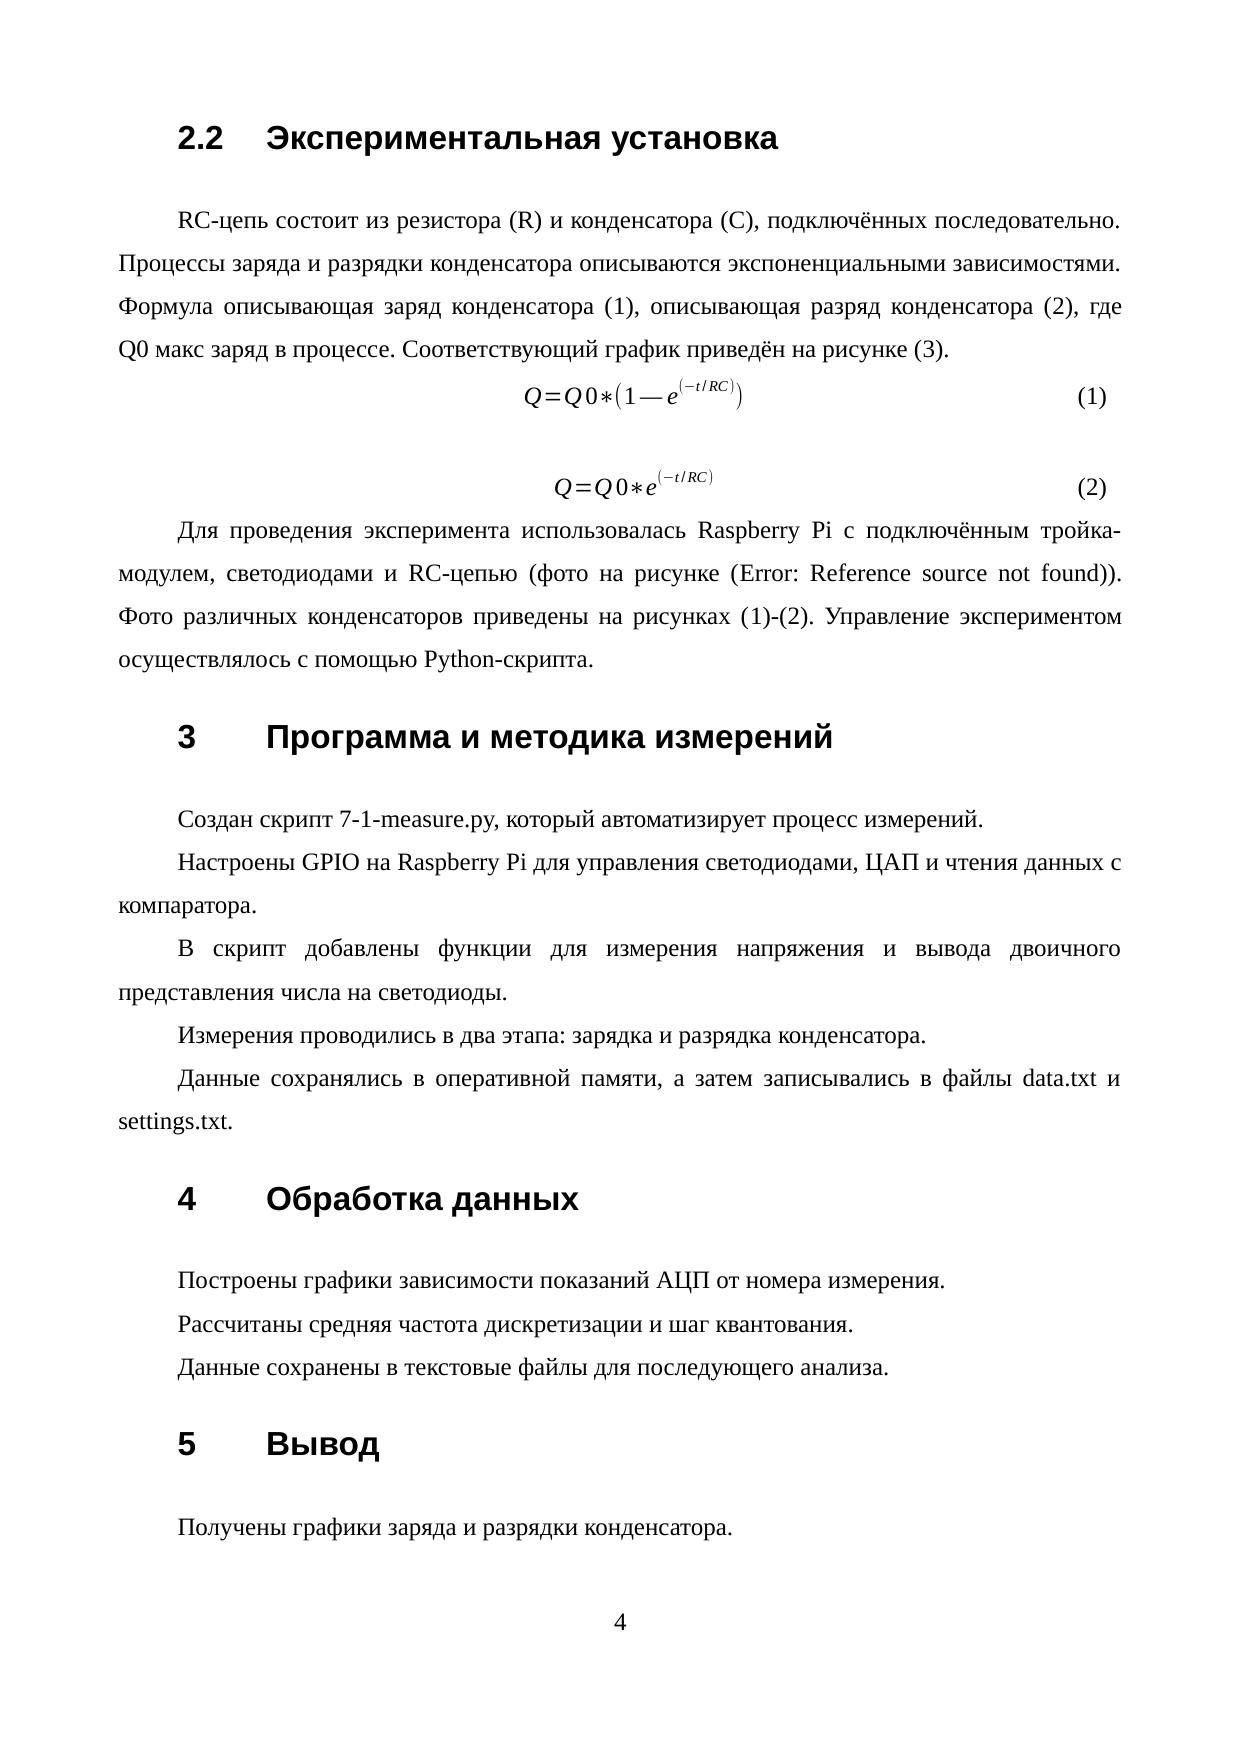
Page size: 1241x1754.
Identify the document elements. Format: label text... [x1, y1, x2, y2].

text Данные сохранены в текстовые файлы для последующего анализа. [118, 1352, 1122, 1381]
text (1) [118, 378, 1122, 411]
subtitle Программа и методика измерений [118, 717, 1122, 755]
subtitle Обработка данных [118, 1178, 1122, 1217]
text В скрипт добавлены функции для измерения напряжения и вывода двоичного представления числа на светодиоды. [118, 933, 1122, 1005]
text Получены графики заряда и разрядки конденсатора. [118, 1512, 1122, 1540]
text Данные сохранялись в оперативной памяти, а затем записывались в файлы data.txt и settings.txt. [118, 1063, 1122, 1135]
text Настроены GPIO на Raspberry Pi для управления светодиодами, ЦАП и чтения данных с компаратора. [118, 847, 1122, 919]
text (2) [118, 469, 1122, 501]
subtitle Вывод [118, 1424, 1122, 1463]
text Для проведения эксперимента использовалась Raspberry Pi с подключённым тройка-модулем, светодиодами и RC-цепью (фото на рисунке (Error: Reference source not found)). Фото различных конденсаторов приведены на рисунках (1)-(2). Управление экспериментом осуществлялось с помощью Python-скрипта. [118, 515, 1122, 673]
text Рассчитаны средняя частота дискретизации и шаг квантования. [118, 1309, 1122, 1337]
subtitle Экспериментальная установка [118, 118, 1122, 157]
text Создан скрипт 7-1-measure.py, который автоматизирует процесс измерений. [118, 804, 1122, 833]
text RC-цепь состоит из резистора (R) и конденсатора (C), подключённых последовательно. Процессы заряда и разрядки конденсатора описываются экспоненциальными зависимостями. Формула описывающая заряд конденсатора (1), описывающая разряд конденсатора (2), где Q0 макс заряд в процессе. Соответствующий график приведён на рисунке (3). [118, 205, 1122, 363]
text Построены графики зависимости показаний АЦП от номера измерения. [118, 1266, 1122, 1294]
text Измерения проводились в два этапа: зарядка и разрядка конденсатора. [118, 1020, 1122, 1048]
